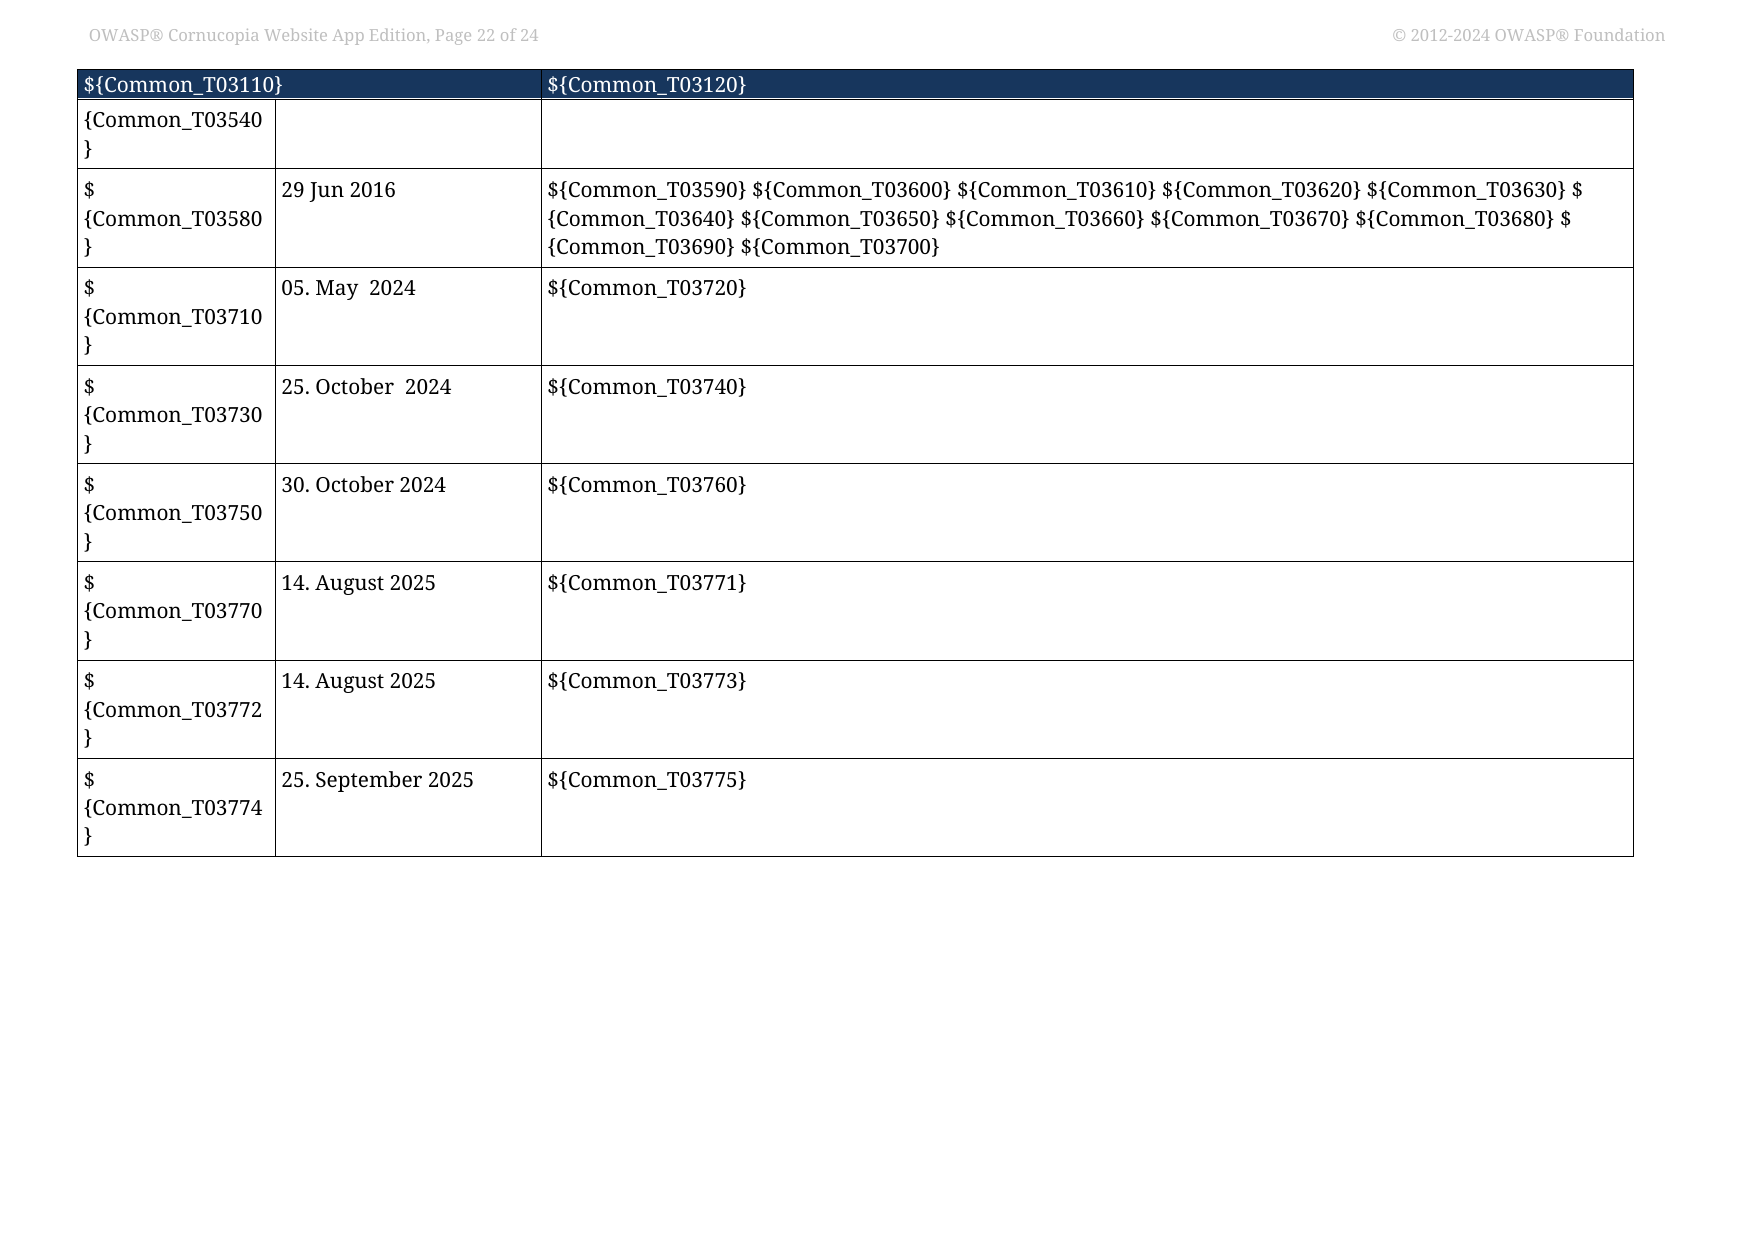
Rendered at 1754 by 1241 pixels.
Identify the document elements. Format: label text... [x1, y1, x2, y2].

table_cell 29 Jun 2016 [276, 169, 541, 267]
table_cell ${Common_T03760} [542, 464, 1633, 561]
table_cell 25. October 2024 [276, 366, 541, 463]
table_cell ${Common_T03770} [78, 562, 275, 659]
table_header ${Common_T03120} [542, 70, 1633, 98]
table_cell 14. August 2025 [276, 661, 541, 758]
table_cell ${Common_T03774} [78, 759, 275, 856]
table_cell {Common_T03540} [78, 100, 275, 168]
table_cell 14. August 2025 [276, 562, 541, 659]
table_cell ${Common_T03773} [542, 661, 1633, 758]
table_cell ${Common_T03772} [78, 661, 275, 758]
table_cell 05. May 2024 [276, 268, 541, 365]
table_cell ${Common_T03720} [542, 268, 1633, 365]
table_cell ${Common_T03730} [78, 366, 275, 463]
table_cell ${Common_T03775} [542, 759, 1633, 856]
table_cell ${Common_T03590} ${Common_T03600} ${Common_T03610} ${Common_T03620} ${Common_T03630} ${Common_T03640} ${Common_T03650} ${Common_T03660} ${Common_T03670} ${Common_T03680} ${Common_T03690} ${Common_T03700} [542, 169, 1633, 267]
table_header ${Common_T03110} [78, 70, 541, 98]
table_cell [276, 100, 541, 168]
table_cell 30. October 2024 [276, 464, 541, 561]
table_cell ${Common_T03740} [542, 366, 1633, 463]
table_cell ${Common_T03580} [78, 169, 275, 267]
table_cell ${Common_T03771} [542, 562, 1633, 659]
table_cell [542, 100, 1633, 168]
table_cell 25. September 2025 [276, 759, 541, 856]
table_cell ${Common_T03710} [78, 268, 275, 365]
table_cell ${Common_T03750} [78, 464, 275, 561]
